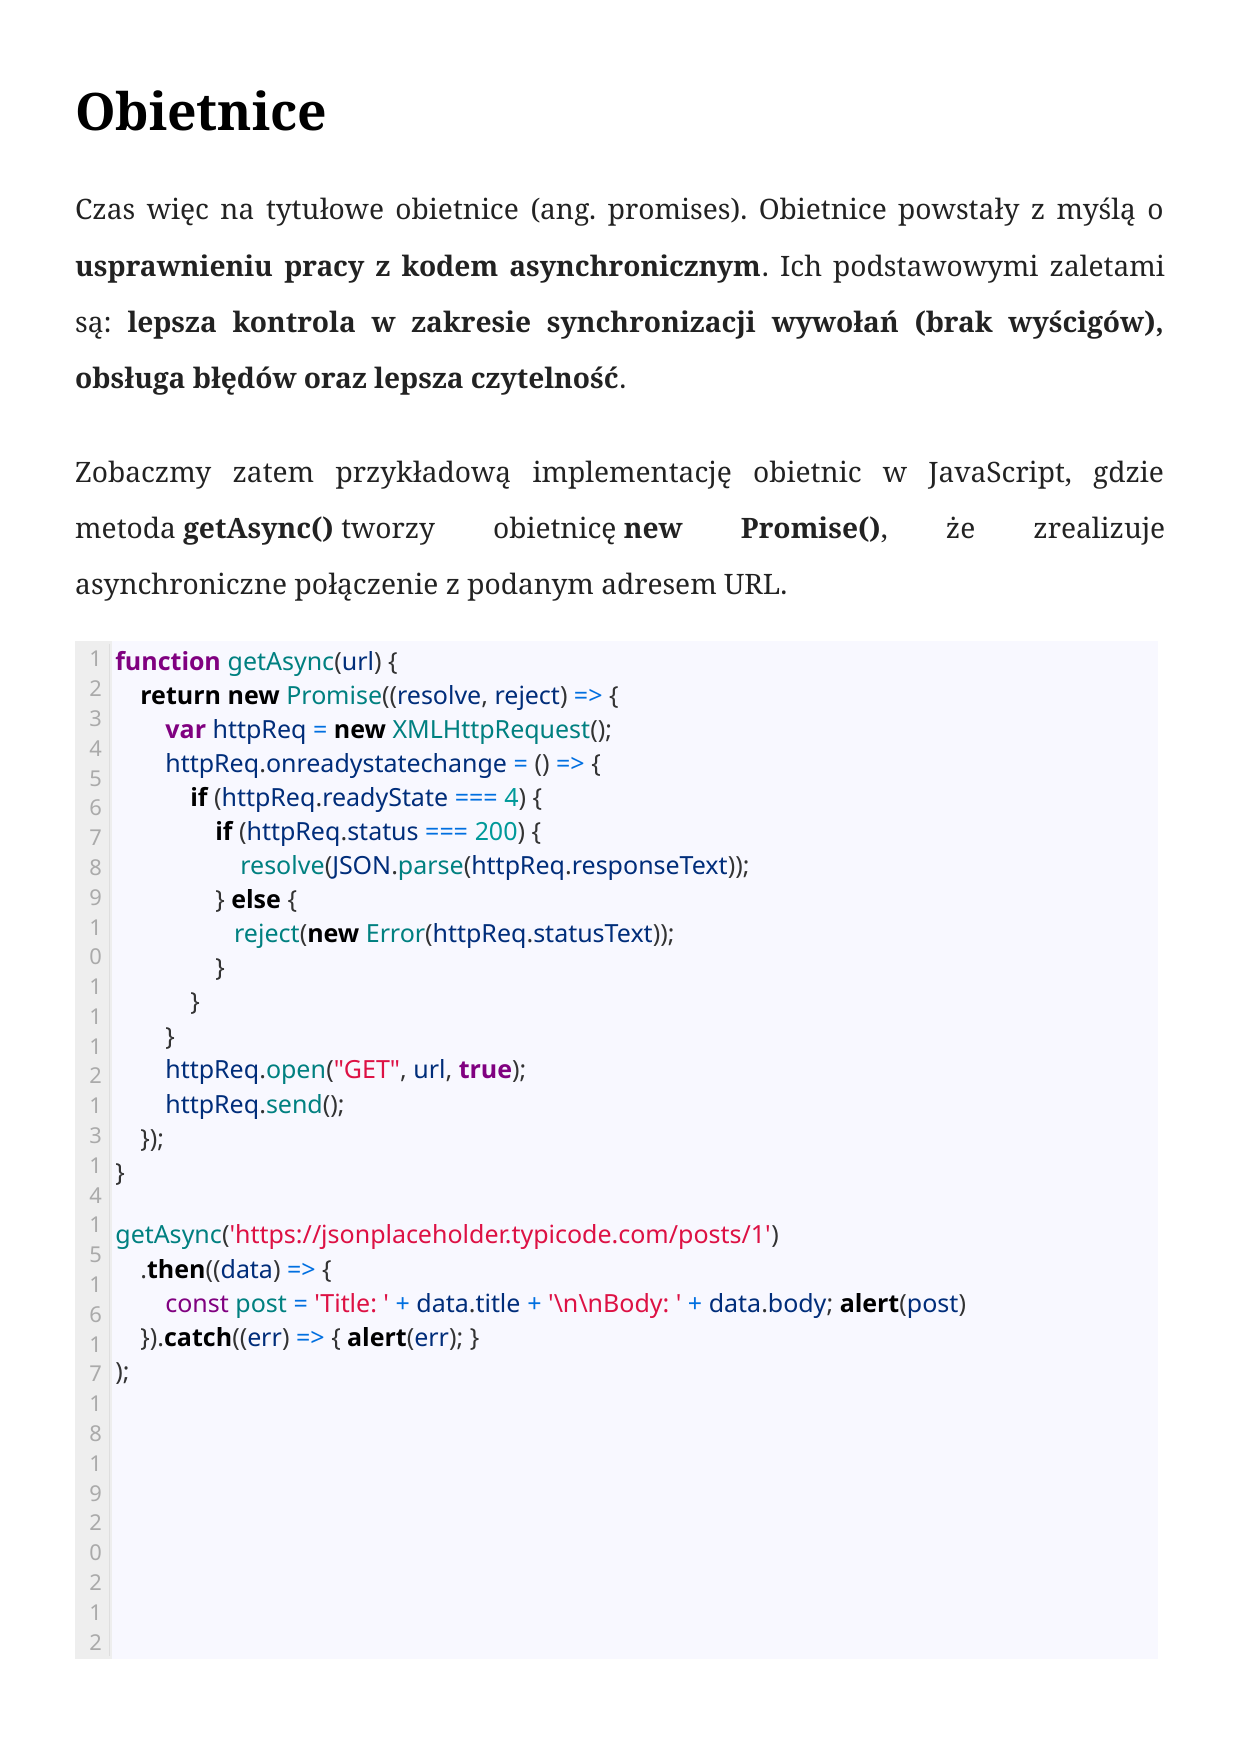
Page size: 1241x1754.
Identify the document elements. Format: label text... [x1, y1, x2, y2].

table_header 1 2 3 4 5 6 7 8 9 10 11 12 13 14 15 16 17 18 19 20 21 2 [75, 641, 112, 1659]
subtitle Obietnice [75, 75, 1165, 145]
text Zobaczmy zatem przykładową implementację obietnic w JavaScript, gdzie metoda getAsync() tworzy obietnicę new Promise(), że zrealizuje asynchroniczne połączenie z podanym adresem URL. [75, 434, 1165, 603]
text Czas więc na tytułowe obietnice (ang. promises). Obietnice powstały z myślą o usprawnieniu pracy z kodem asynchronicznym. Ich podstawowymi zaletami są: lepsza kontrola w zakresie synchronizacji wywołań (brak wyścigów), obsługa błędów oraz lepsza czytelność. [75, 172, 1165, 397]
table_header function getAsync(url) { return new Promise((resolve, reject) => { var httpReq = new XMLHttpRequest(); httpReq.onreadystatechange = () => { if (httpReq.readyState === 4) { if (httpReq.status === 200) { resolve(JSON.parse(httpReq.responseText)); } else { reject(new Error(httpReq.statusText)); } } } httpReq.open("GET", url, true); httpReq.send(); }); } getAsync('https://jsonplaceholder.typicode.com/posts/1') .then((data) => { const post = 'Title: ' + data.title + '\n\nBody: ' + data.body; alert(post) }).catch((err) => { alert(err); } ); [112, 641, 1158, 1659]
